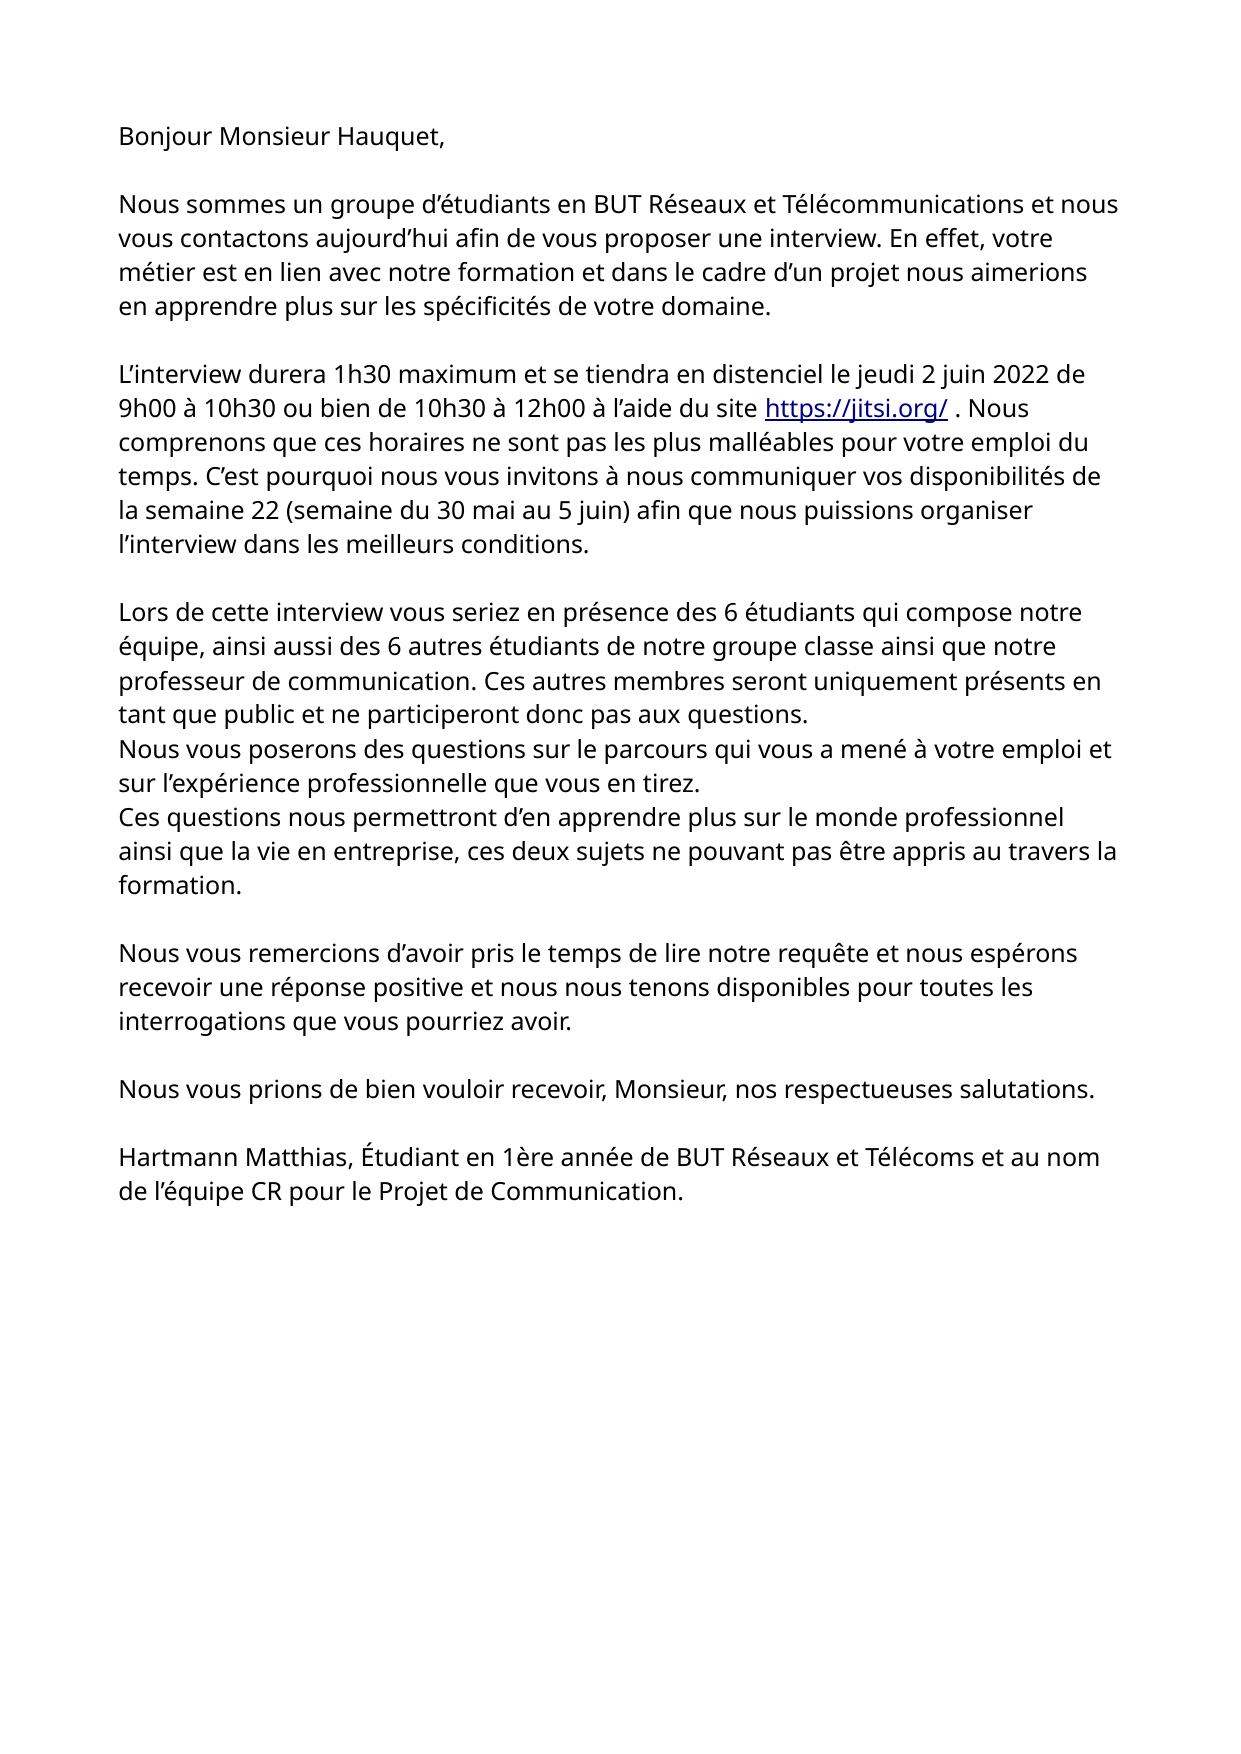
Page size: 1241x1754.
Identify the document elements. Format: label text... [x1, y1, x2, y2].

text Hartmann Matthias, Étudiant en 1ère année de BUT Réseaux et Télécoms et au nom de l’équipe CR pour le Projet de Communication. [118, 1140, 1122, 1208]
text L’interview durera 1h30 maximum et se tiendra en distenciel le jeudi 2 juin 2022 de 9h00 à 10h30 ou bien de 10h30 à 12h00 à l’aide du site https://jitsi.org/ . Nous comprenons que ces horaires ne sont pas les plus malléables pour votre emploi du temps. C’est pourquoi nous vous invitons à nous communiquer vos disponibilités de la semaine 22 (semaine du 30 mai au 5 juin) afin que nous puissions organiser l’interview dans les meilleurs conditions. [118, 357, 1122, 561]
text Nous vous remercions d’avoir pris le temps de lire notre requête et nous espérons recevoir une réponse positive et nous nous tenons disponibles pour toutes les interrogations que vous pourriez avoir. [118, 936, 1122, 1038]
text Nous vous prions de bien vouloir recevoir, Monsieur, nos respectueuses salutations. [118, 1072, 1122, 1106]
text Bonjour Monsieur Hauquet, [118, 118, 1122, 152]
text Nous vous poserons des questions sur le parcours qui vous a mené à votre emploi et sur l’expérience professionnelle que vous en tirez. [118, 731, 1122, 799]
text Nous sommes un groupe d’étudiants en BUT Réseaux et Télécommunications et nous vous contactons aujourd’hui afin de vous proposer une interview. En effet, votre métier est en lien avec notre formation et dans le cadre d’un projet nous aimerions en apprendre plus sur les spécificités de votre domaine. [118, 186, 1122, 322]
text Lors de cette interview vous seriez en présence des 6 étudiants qui compose notre équipe, ainsi aussi des 6 autres étudiants de notre groupe classe ainsi que notre professeur de communication. Ces autres membres seront uniquement présents en tant que public et ne participeront donc pas aux questions. [118, 595, 1122, 731]
text Ces questions nous permettront d’en apprendre plus sur le monde professionnel ainsi que la vie en entreprise, ces deux sujets ne pouvant pas être appris au travers la formation. [118, 799, 1122, 902]
